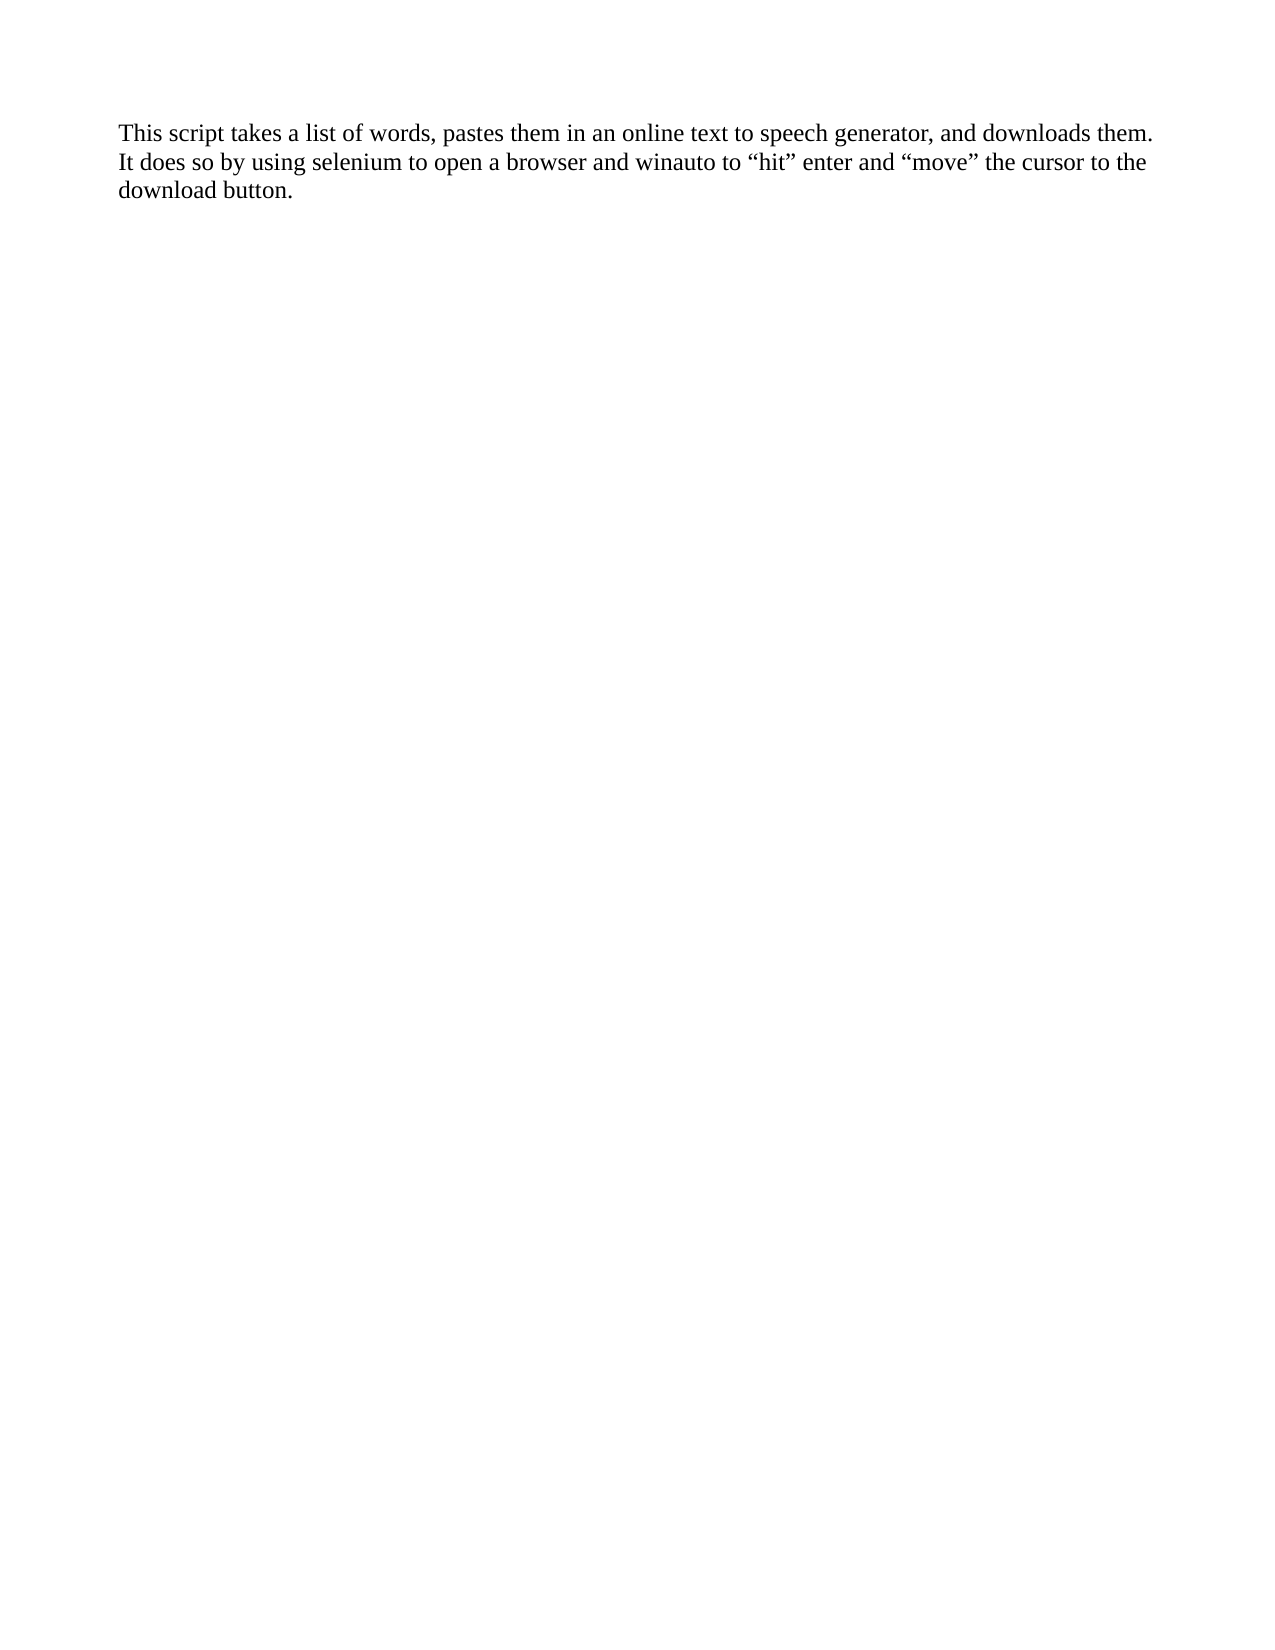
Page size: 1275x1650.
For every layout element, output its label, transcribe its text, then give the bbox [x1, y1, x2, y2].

text This script takes a list of words, pastes them in an online text to speech generator, and downloads them. It does so by using selenium to open a browser and winauto to “hit” enter and “move” the cursor to the download button. [118, 118, 1157, 204]
